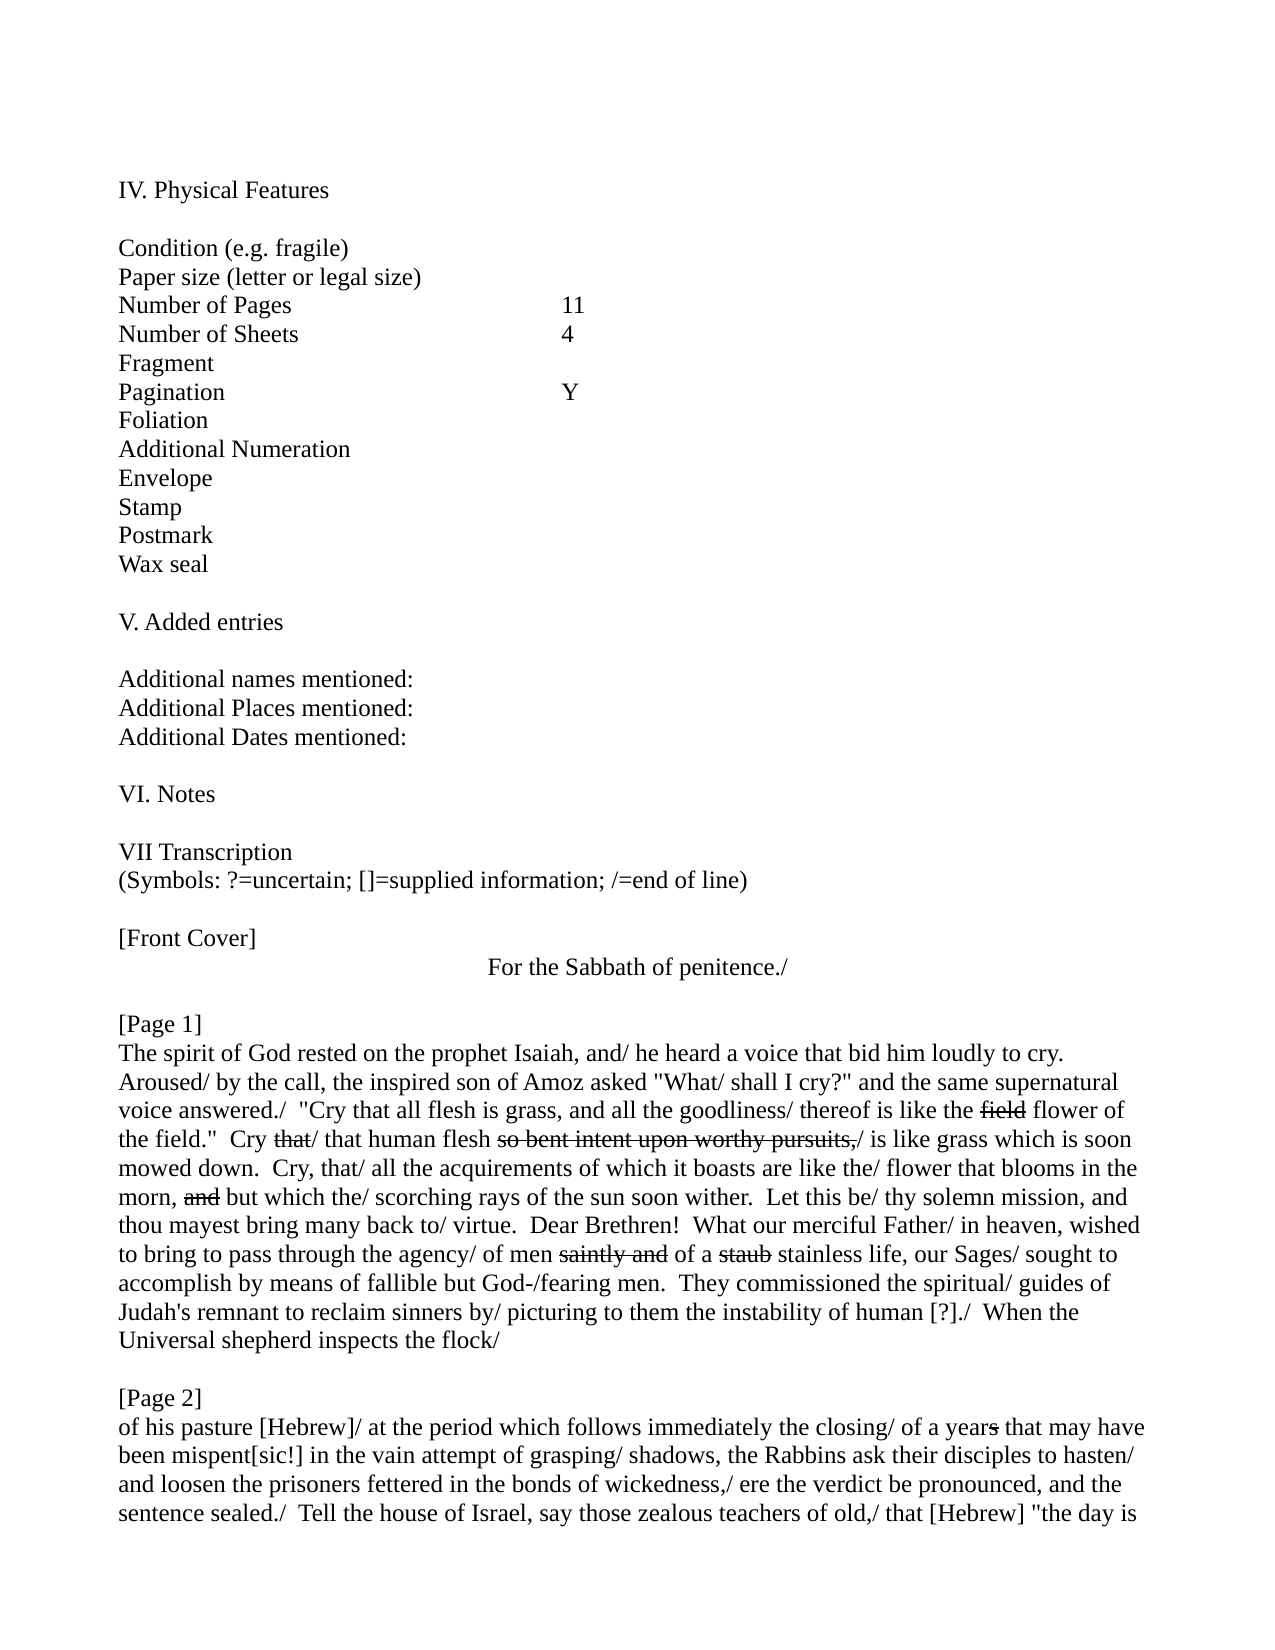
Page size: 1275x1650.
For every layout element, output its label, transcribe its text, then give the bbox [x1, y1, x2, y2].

text For the Sabbath of penitence./ [118, 952, 1157, 981]
text [Page 1] [118, 1009, 1157, 1038]
text Wax seal [118, 549, 1157, 578]
text Envelope [118, 463, 1157, 492]
text (Symbols: ?=uncertain; []=supplied information; /=end of line) [118, 866, 1157, 894]
text Number of Sheets 4 [118, 319, 1157, 348]
text VI. Notes [118, 779, 1157, 808]
text [Front Cover] [118, 923, 1157, 952]
text Number of Pages 11 [118, 291, 1157, 319]
text VII Transcription [118, 837, 1157, 866]
text Additional Places mentioned: [118, 693, 1157, 722]
text of his pasture [Hebrew]/ at the period which follows immediately the closing/ of a years that may have been mispent[sic!] in the vain attempt of grasping/ shadows, the Rabbins ask their disciples to hasten/ and loosen the prisoners fettered in the bonds of wickedness,/ ere the verdict be pronounced, and the sentence sealed./ Tell the house of Israel, say those zealous teachers of old,/ that [Hebrew] "the day is [118, 1412, 1157, 1527]
text Additional Numeration [118, 434, 1157, 463]
text Pagination Y [118, 377, 1157, 406]
text Postma rk [118, 521, 1157, 549]
text The spirit of God rested on the prophet Isaiah, and/ he heard a voice that bid him loudly to cry. Aroused/ by the call, the inspired son of Amoz asked "What/ shall I cry?" and the same supernatural voice answered./ "Cry that all flesh is grass, and all the goodliness/ thereof is like the field flower of the field." Cry that/ that human flesh so bent intent upon worthy pursuits,/ is like grass which is soon mowed down. Cry, that/ all the acquirements of which it boasts are like the/ flower that blooms in the morn, and but which the/ scorching rays of the sun soon wither. Let this be/ thy solemn mission, and thou mayest bring many back to/ virtue. Dear Brethren! What our merciful Father/ in heaven, wished to bring to pass through the agency/ of men saintly and of a staub stainless life, our Sages/ sought to accomplish by means of fallible but God-/fearing men. They commissioned the spiritual/ guides of Judah's remnant to reclaim sinners by/ picturing to them the instability of human [?]./ When the Universal shepherd inspects the flock/ [118, 1038, 1157, 1354]
text Condition (e.g. fragile) [118, 233, 1157, 262]
text IV. Physical Features [118, 176, 1157, 204]
text Foliation [118, 406, 1157, 434]
text [Page 2] [118, 1383, 1157, 1412]
text Paper size (letter or legal size) [118, 262, 1157, 291]
text Stamp [118, 492, 1157, 521]
text Additional names mentioned: [118, 664, 1157, 693]
text Additional Dates mentioned: [118, 722, 1157, 751]
text V. Added entries [118, 607, 1157, 636]
text Fragment [118, 348, 1157, 377]
